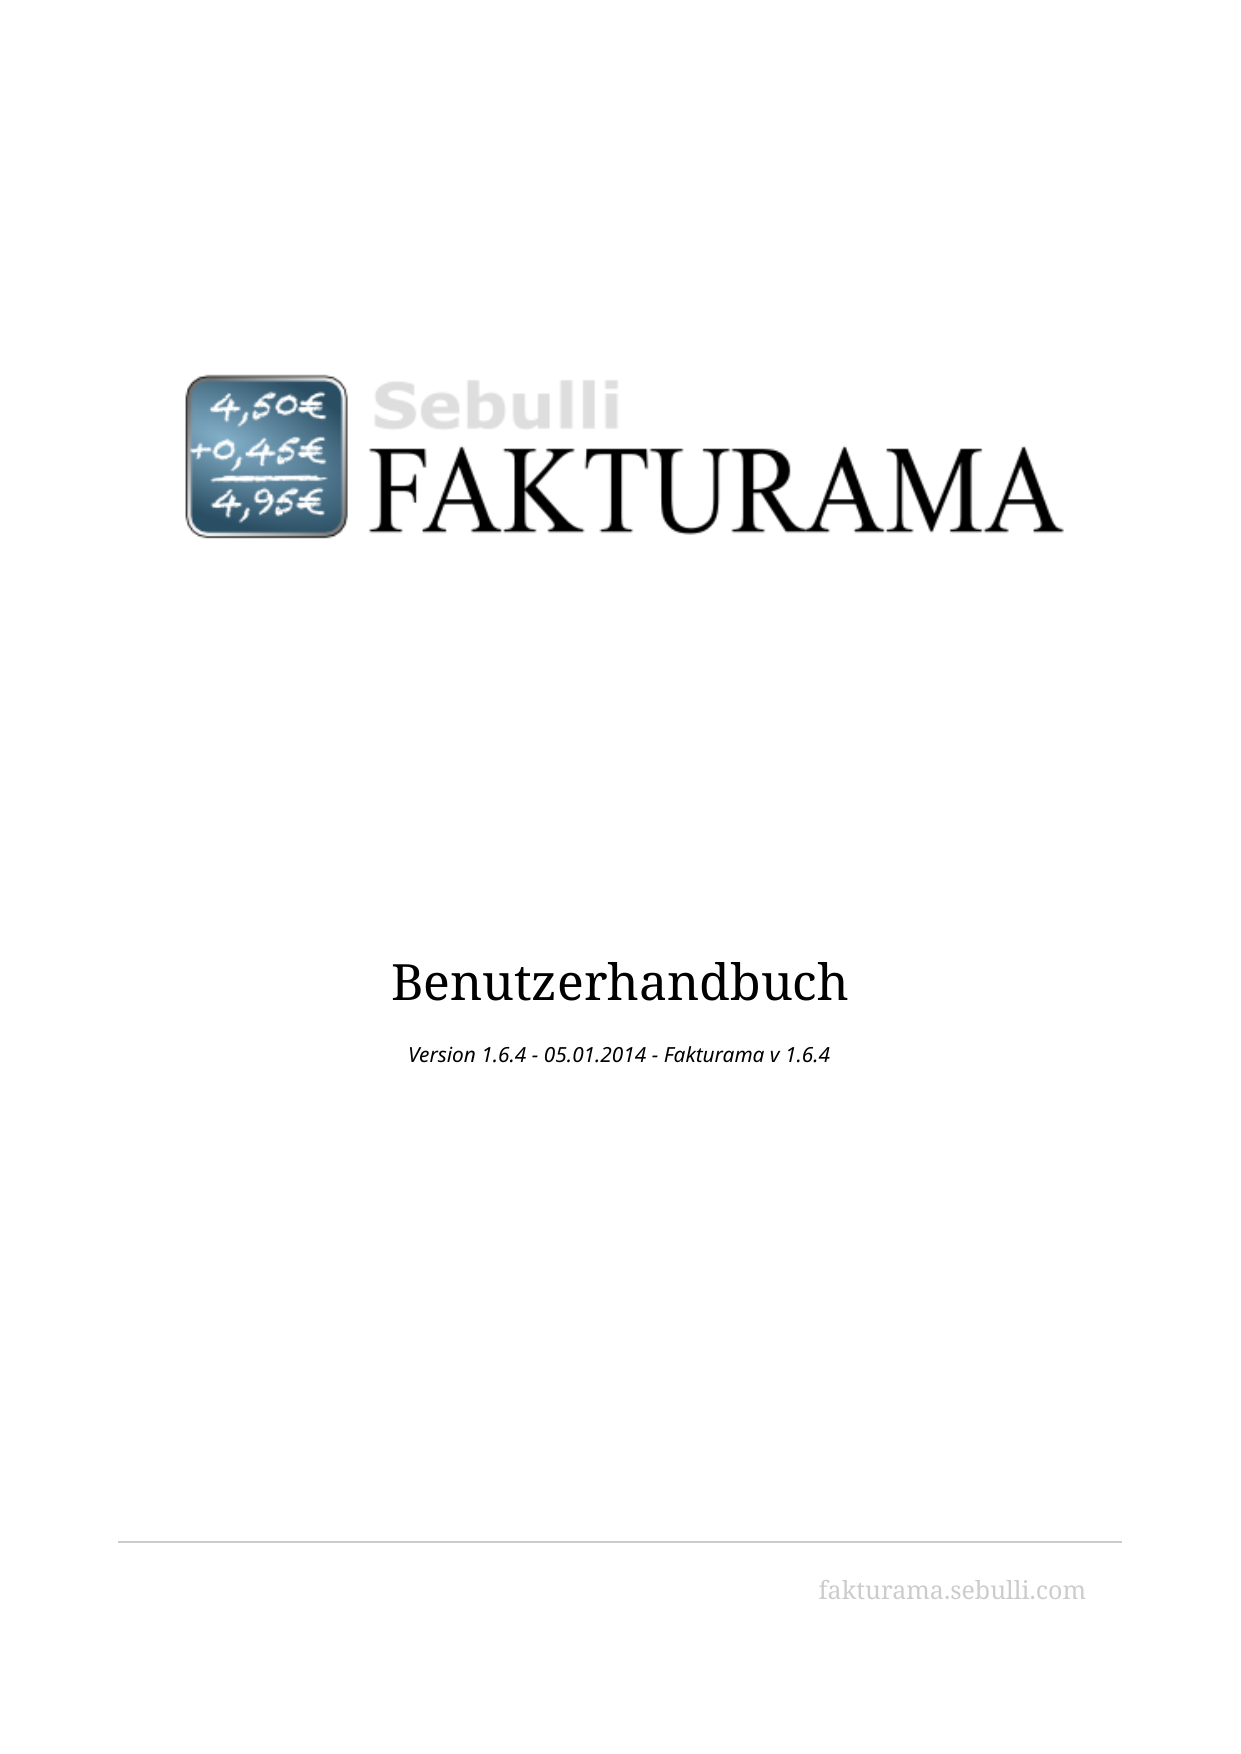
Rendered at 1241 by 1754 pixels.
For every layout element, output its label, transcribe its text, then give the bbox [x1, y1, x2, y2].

title Benutzerhandbuch [118, 947, 1122, 1016]
subtitle Version 1.6.4 - 05.01.2014 - Fakturama v 1.6.4 [118, 1041, 1122, 1069]
picture [166, 367, 1074, 545]
